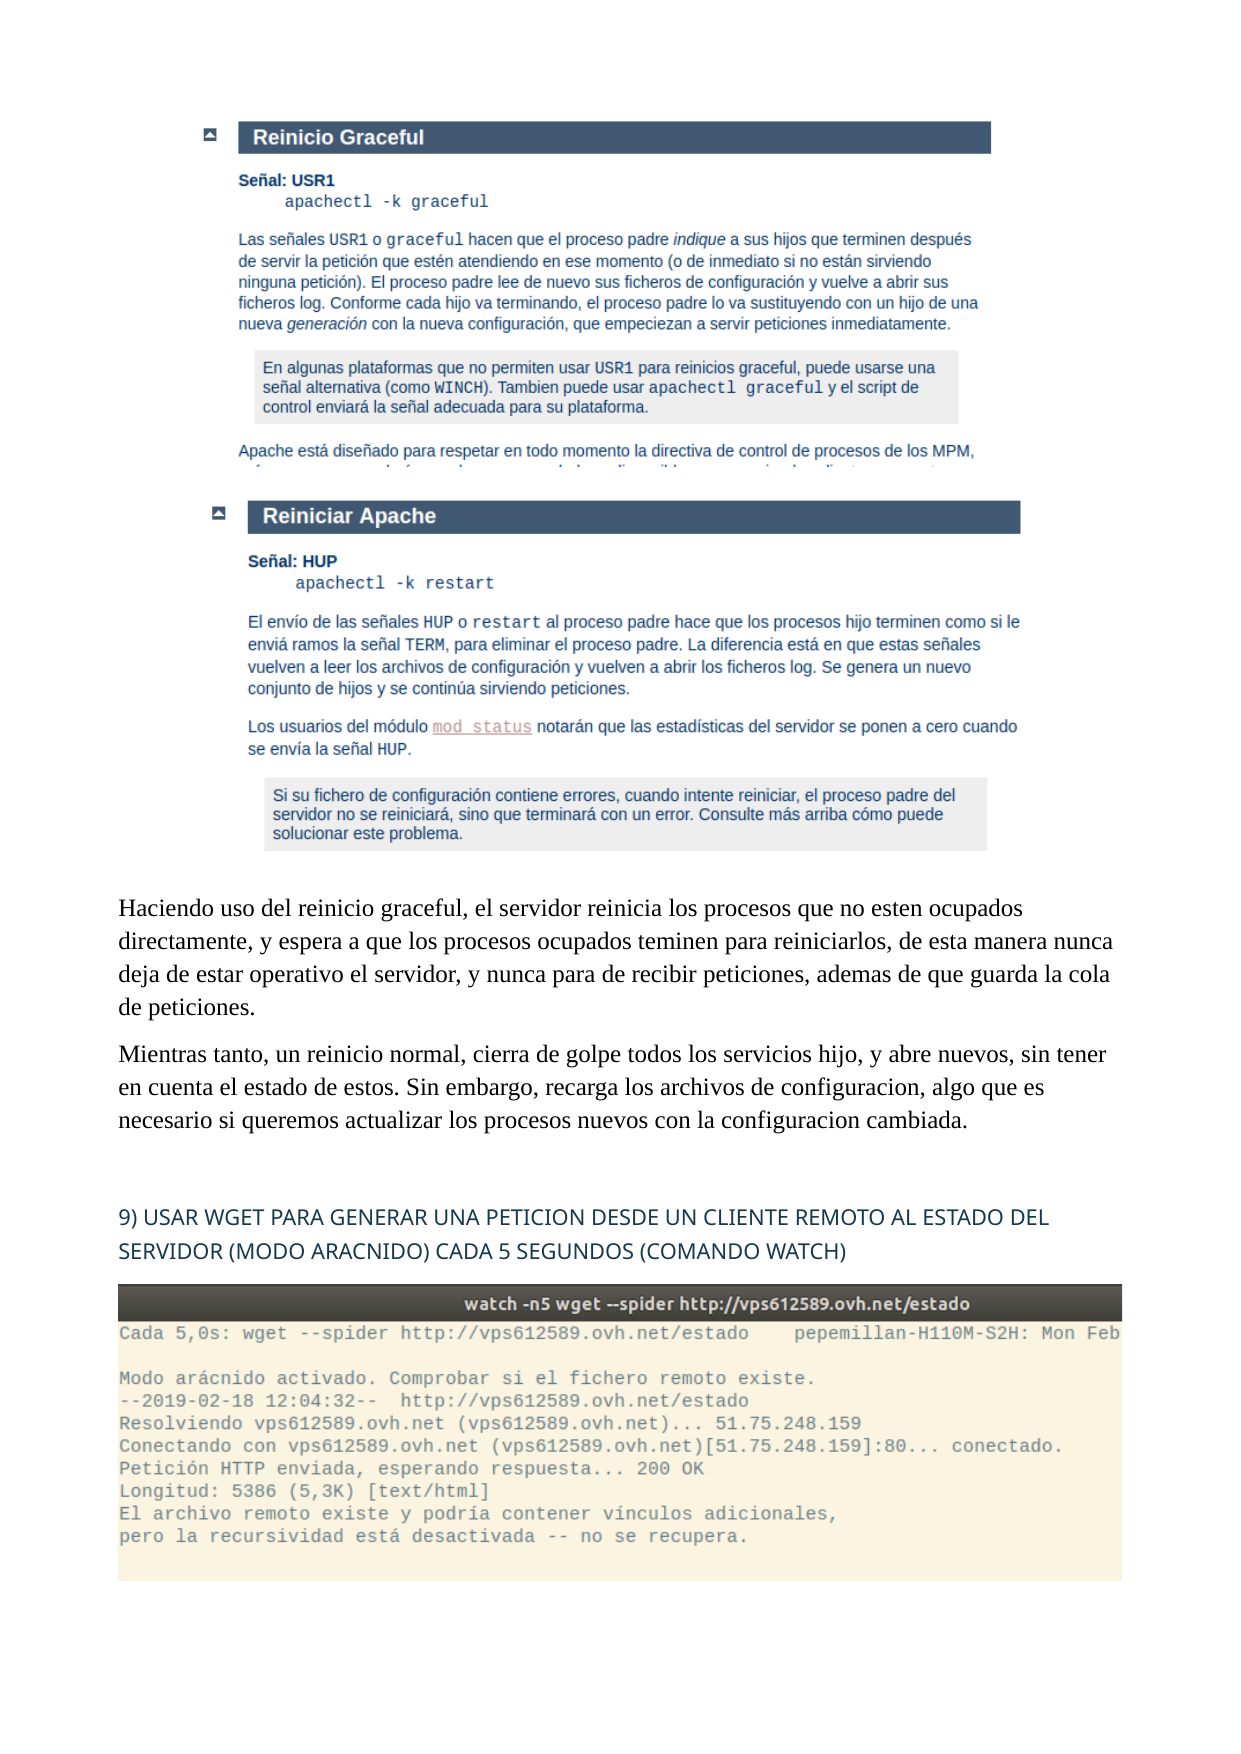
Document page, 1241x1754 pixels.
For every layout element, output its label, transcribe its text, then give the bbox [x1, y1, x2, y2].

picture [118, 1284, 1123, 1581]
text Mientras tanto, un reinicio normal, cierra de golpe todos los servicios hijo, y abre nuevos, sin tener en cuenta el estado de estos. Sin embargo, recarga los archivos de configuracion, algo que es necesario si queremos actualizar los procesos nuevos con la configuracion cambiada. [118, 1039, 1122, 1134]
text 9) USAR WGET PARA GENERAR UNA PETICION DESDE UN CLIENTE REMOTO AL ESTADO DEL SERVIDOR (MODO ARACNIDO) CADA 5 SEGUNDOS (COMANDO WATCH) [118, 1202, 1122, 1266]
picture [204, 496, 1036, 863]
text Haciendo uso del reinicio graceful, el servidor reinicia los procesos que no esten ocupados directamente, y espera a que los procesos ocupados teminen para reiniciarlos, de esta manera nunca deja de estar operativo el servidor, y nunca para de recibir peticiones, ademas de que guarda la cola de peticiones. [118, 893, 1122, 1021]
picture [198, 118, 1042, 467]
